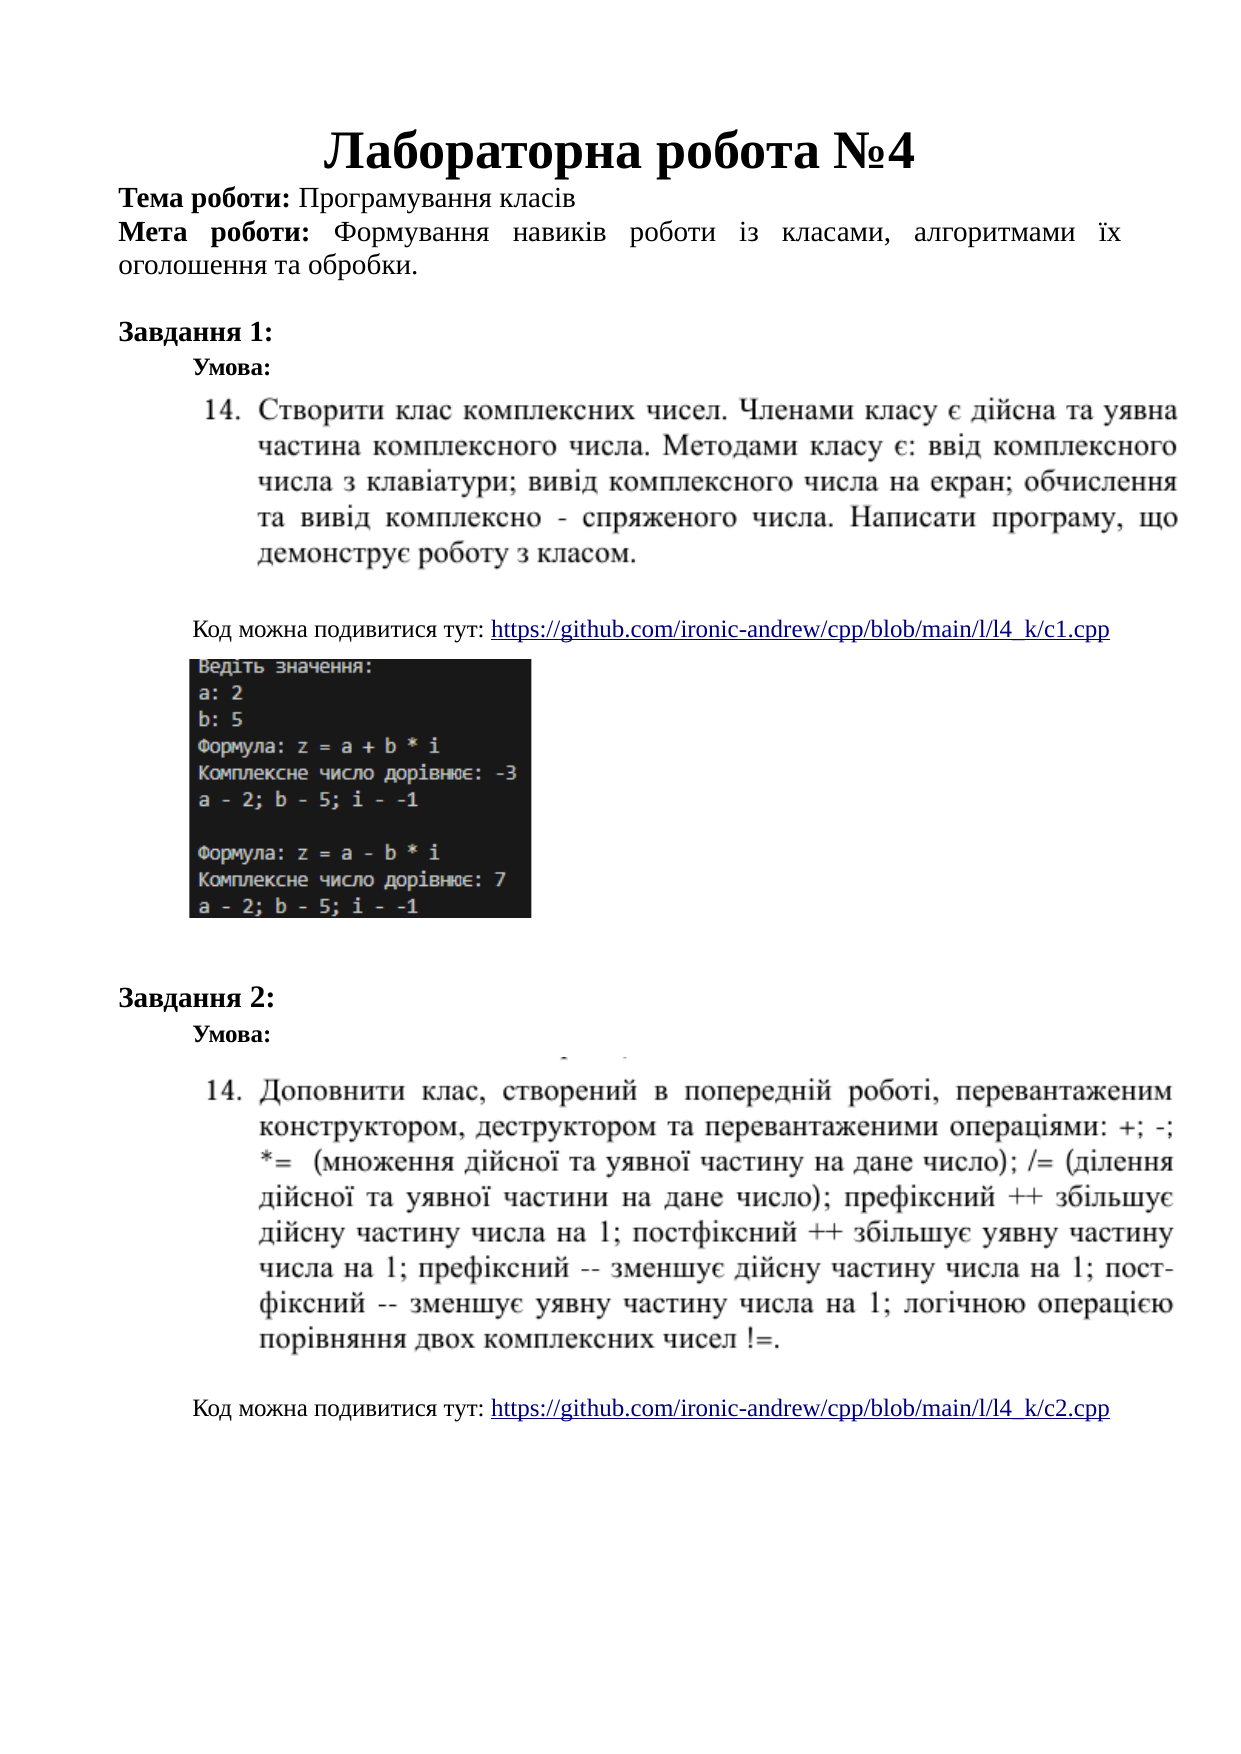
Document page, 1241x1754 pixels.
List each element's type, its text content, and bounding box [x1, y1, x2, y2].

text Тема роботи: Програмування класів [118, 180, 1122, 214]
text Умова: [118, 1014, 1122, 1050]
picture [189, 659, 532, 918]
picture [190, 1057, 1195, 1365]
text Завдання 2: [118, 978, 1122, 1014]
text Завдання 1: [118, 314, 1122, 348]
text Лабораторна робота №4 [118, 118, 1122, 180]
text Код можна подивитися тут: https://github.com/ironic-andrew/cpp/blob/main/l/l4_k/c2.cpp [118, 1393, 1122, 1422]
picture [196, 390, 1201, 581]
text Умова: [118, 348, 1122, 382]
text Код можна подивитися тут: https://github.com/ironic-andrew/cpp/blob/main/l/l4_k/c1.cpp [118, 614, 1122, 642]
text Мета роботи: Формування навиків роботи із класами, алгоритмами їх оголошення та обробки. [118, 214, 1122, 281]
